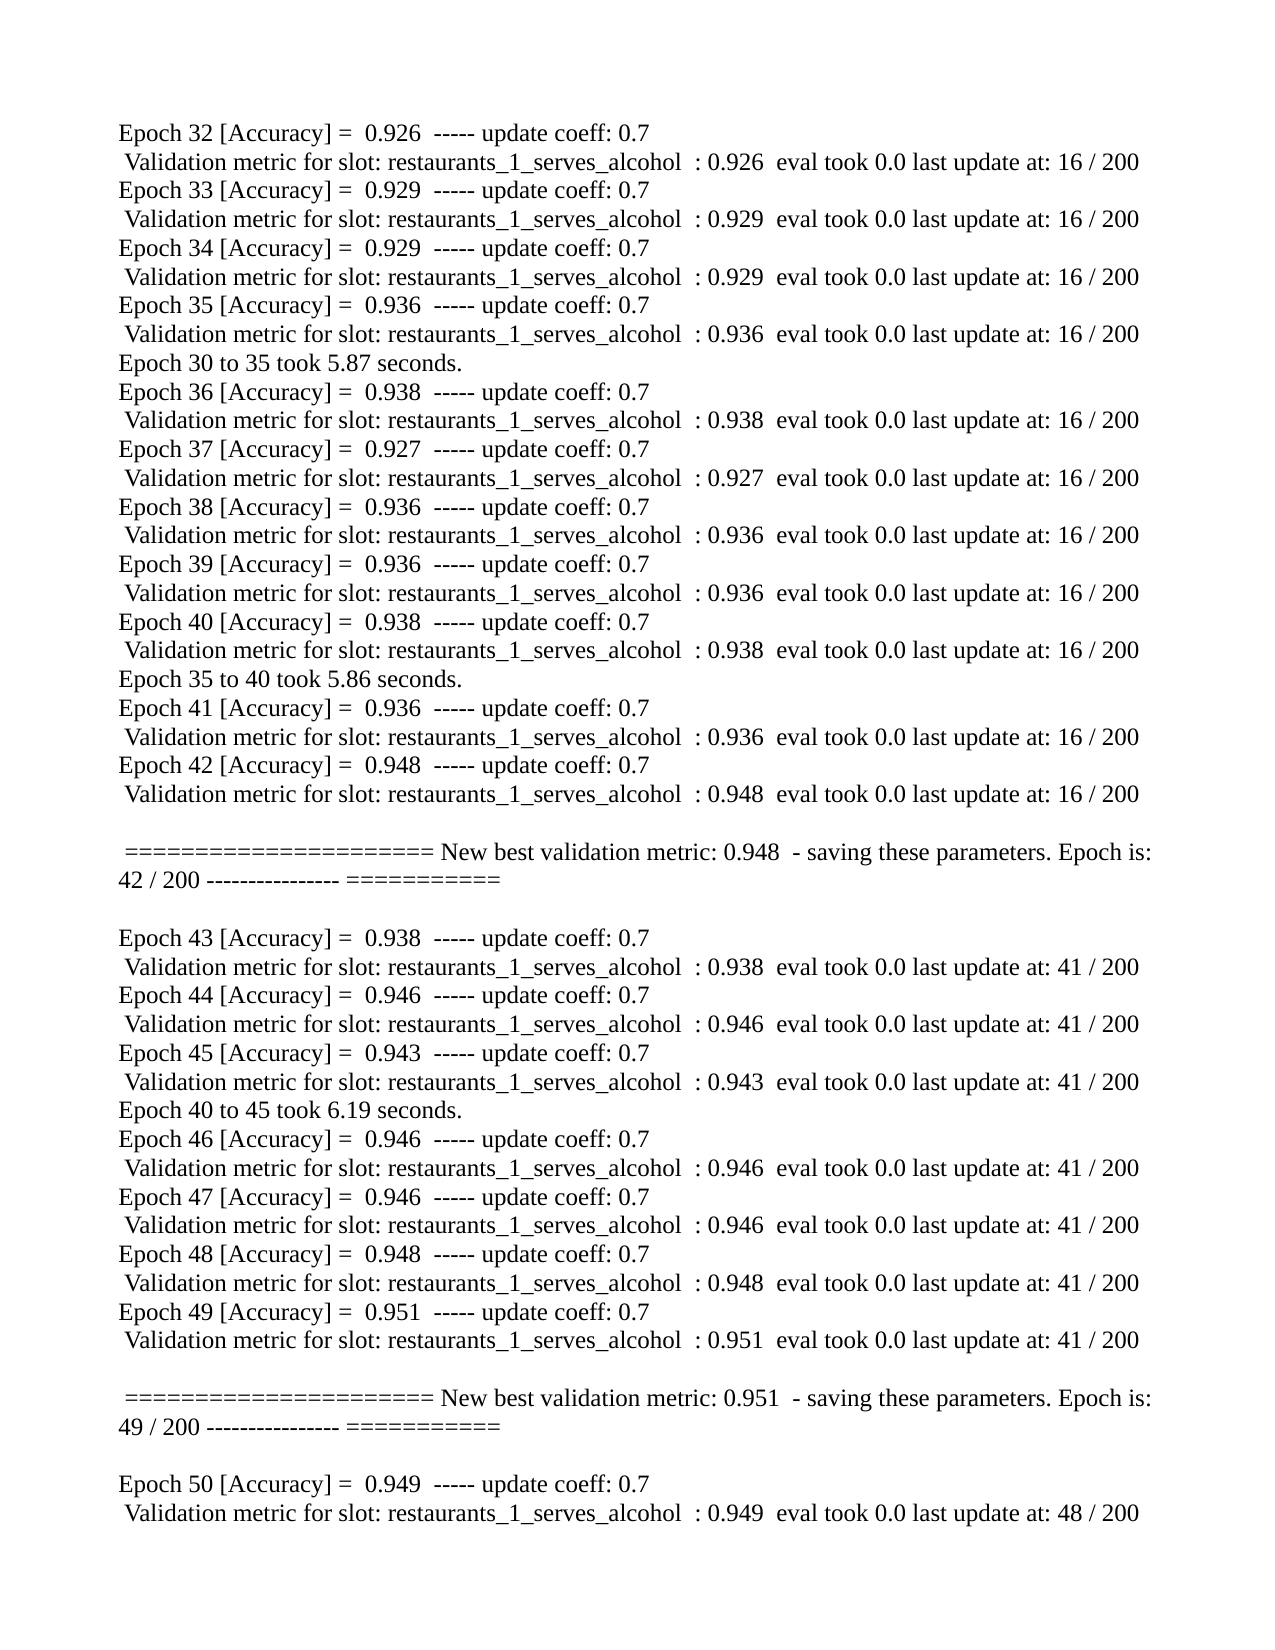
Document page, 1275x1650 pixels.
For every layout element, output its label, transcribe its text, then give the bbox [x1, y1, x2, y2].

text ====================== New best validation metric: 0.948 - saving these parameters. Epoch is: 42 / 200 ---------------- =========== [118, 837, 1157, 894]
text Validation metric for slot: restaurants_1_serves_alcohol : 0.951 eval took 0.0 last update at: 41 / 200 [118, 1326, 1157, 1354]
text Epoch 42 [Accuracy] = 0.948 ----- update coeff: 0.7 [118, 751, 1157, 779]
text Validation metric for slot: restaurants_1_serves_alcohol : 0.929 eval took 0.0 last update at: 16 / 200 [118, 204, 1157, 233]
text Validation metric for slot: restaurants_1_serves_alcohol : 0.926 eval took 0.0 last update at: 16 / 200 [118, 147, 1157, 176]
text Epoch 36 [Accuracy] = 0.938 ----- update coeff: 0.7 [118, 377, 1157, 406]
text Epoch 35 [Accuracy] = 0.936 ----- update coeff: 0.7 [118, 291, 1157, 319]
text Epoch 41 [Accuracy] = 0.936 ----- update coeff: 0.7 [118, 693, 1157, 722]
text Validation metric for slot: restaurants_1_serves_alcohol : 0.929 eval took 0.0 last update at: 16 / 200 [118, 262, 1157, 291]
text Epoch 38 [Accuracy] = 0.936 ----- update coeff: 0.7 [118, 492, 1157, 521]
text Epoch 37 [Accuracy] = 0.927 ----- update coeff: 0.7 [118, 434, 1157, 463]
text Validation metric for slot: restaurants_1_serves_alcohol : 0.946 eval took 0.0 last update at: 41 / 200 [118, 1009, 1157, 1038]
text Validation metric for slot: restaurants_1_serves_alcohol : 0.936 eval took 0.0 last update at: 16 / 200 [118, 521, 1157, 549]
text Validation metric for slot: restaurants_1_serves_alcohol : 0.946 eval took 0.0 last update at: 41 / 200 [118, 1153, 1157, 1182]
text Validation metric for slot: restaurants_1_serves_alcohol : 0.936 eval took 0.0 last update at: 16 / 200 [118, 722, 1157, 751]
text Epoch 35 to 40 took 5.86 seconds. [118, 664, 1157, 693]
text Epoch 40 to 45 took 6.19 seconds. [118, 1096, 1157, 1124]
text Epoch 45 [Accuracy] = 0.943 ----- update coeff: 0.7 [118, 1038, 1157, 1067]
text Validation metric for slot: restaurants_1_serves_alcohol : 0.938 eval took 0.0 last update at: 41 / 200 [118, 952, 1157, 981]
text Epoch 33 [Accuracy] = 0.929 ----- update coeff: 0.7 [118, 176, 1157, 204]
text Epoch 44 [Accuracy] = 0.946 ----- update coeff: 0.7 [118, 981, 1157, 1009]
text Epoch 40 [Accuracy] = 0.938 ----- update coeff: 0.7 [118, 607, 1157, 636]
text Epoch 46 [Accuracy] = 0.946 ----- update coeff: 0.7 [118, 1124, 1157, 1153]
text Validation metric for slot: restaurants_1_serves_alcohol : 0.943 eval took 0.0 last update at: 41 / 200 [118, 1067, 1157, 1096]
text Validation metric for slot: restaurants_1_serves_alcohol : 0.927 eval took 0.0 last update at: 16 / 200 [118, 463, 1157, 492]
text Validation metric for slot: restaurants_1_serves_alcohol : 0.938 eval took 0.0 last update at: 16 / 200 [118, 636, 1157, 664]
text Validation metric for slot: restaurants_1_serves_alcohol : 0.948 eval took 0.0 last update at: 16 / 200 [118, 779, 1157, 808]
text Validation metric for slot: restaurants_1_serves_alcohol : 0.936 eval took 0.0 last update at: 16 / 200 [118, 578, 1157, 607]
text Epoch 50 [Accuracy] = 0.949 ----- update coeff: 0.7 [118, 1469, 1157, 1498]
text Epoch 39 [Accuracy] = 0.936 ----- update coeff: 0.7 [118, 549, 1157, 578]
text Validation metric for slot: restaurants_1_serves_alcohol : 0.946 eval took 0.0 last update at: 41 / 200 [118, 1211, 1157, 1239]
text Validation metric for slot: restaurants_1_serves_alcohol : 0.938 eval took 0.0 last update at: 16 / 200 [118, 406, 1157, 434]
text Epoch 32 [Accuracy] = 0.926 ----- update coeff: 0.7 [118, 118, 1157, 147]
text Validation metric for slot: restaurants_1_serves_alcohol : 0.948 eval took 0.0 last update at: 41 / 200 [118, 1268, 1157, 1297]
text Epoch 43 [Accuracy] = 0.938 ----- update coeff: 0.7 [118, 923, 1157, 952]
text Epoch 30 to 35 took 5.87 seconds. [118, 348, 1157, 377]
text Epoch 49 [Accuracy] = 0.951 ----- update coeff: 0.7 [118, 1297, 1157, 1326]
text Epoch 48 [Accuracy] = 0.948 ----- update coeff: 0.7 [118, 1239, 1157, 1268]
text Validation metric for slot: restaurants_1_serves_alcohol : 0.949 eval took 0.0 last update at: 48 / 200 [118, 1498, 1157, 1527]
text Epoch 47 [Accuracy] = 0.946 ----- update coeff: 0.7 [118, 1182, 1157, 1211]
text Epoch 34 [Accuracy] = 0.929 ----- update coeff: 0.7 [118, 233, 1157, 262]
text Validation metric for slot: restaurants_1_serves_alcohol : 0.936 eval took 0.0 last update at: 16 / 200 [118, 319, 1157, 348]
text ====================== New best validation metric: 0.951 - saving these parameters. Epoch is: 49 / 200 ---------------- =========== [118, 1383, 1157, 1441]
